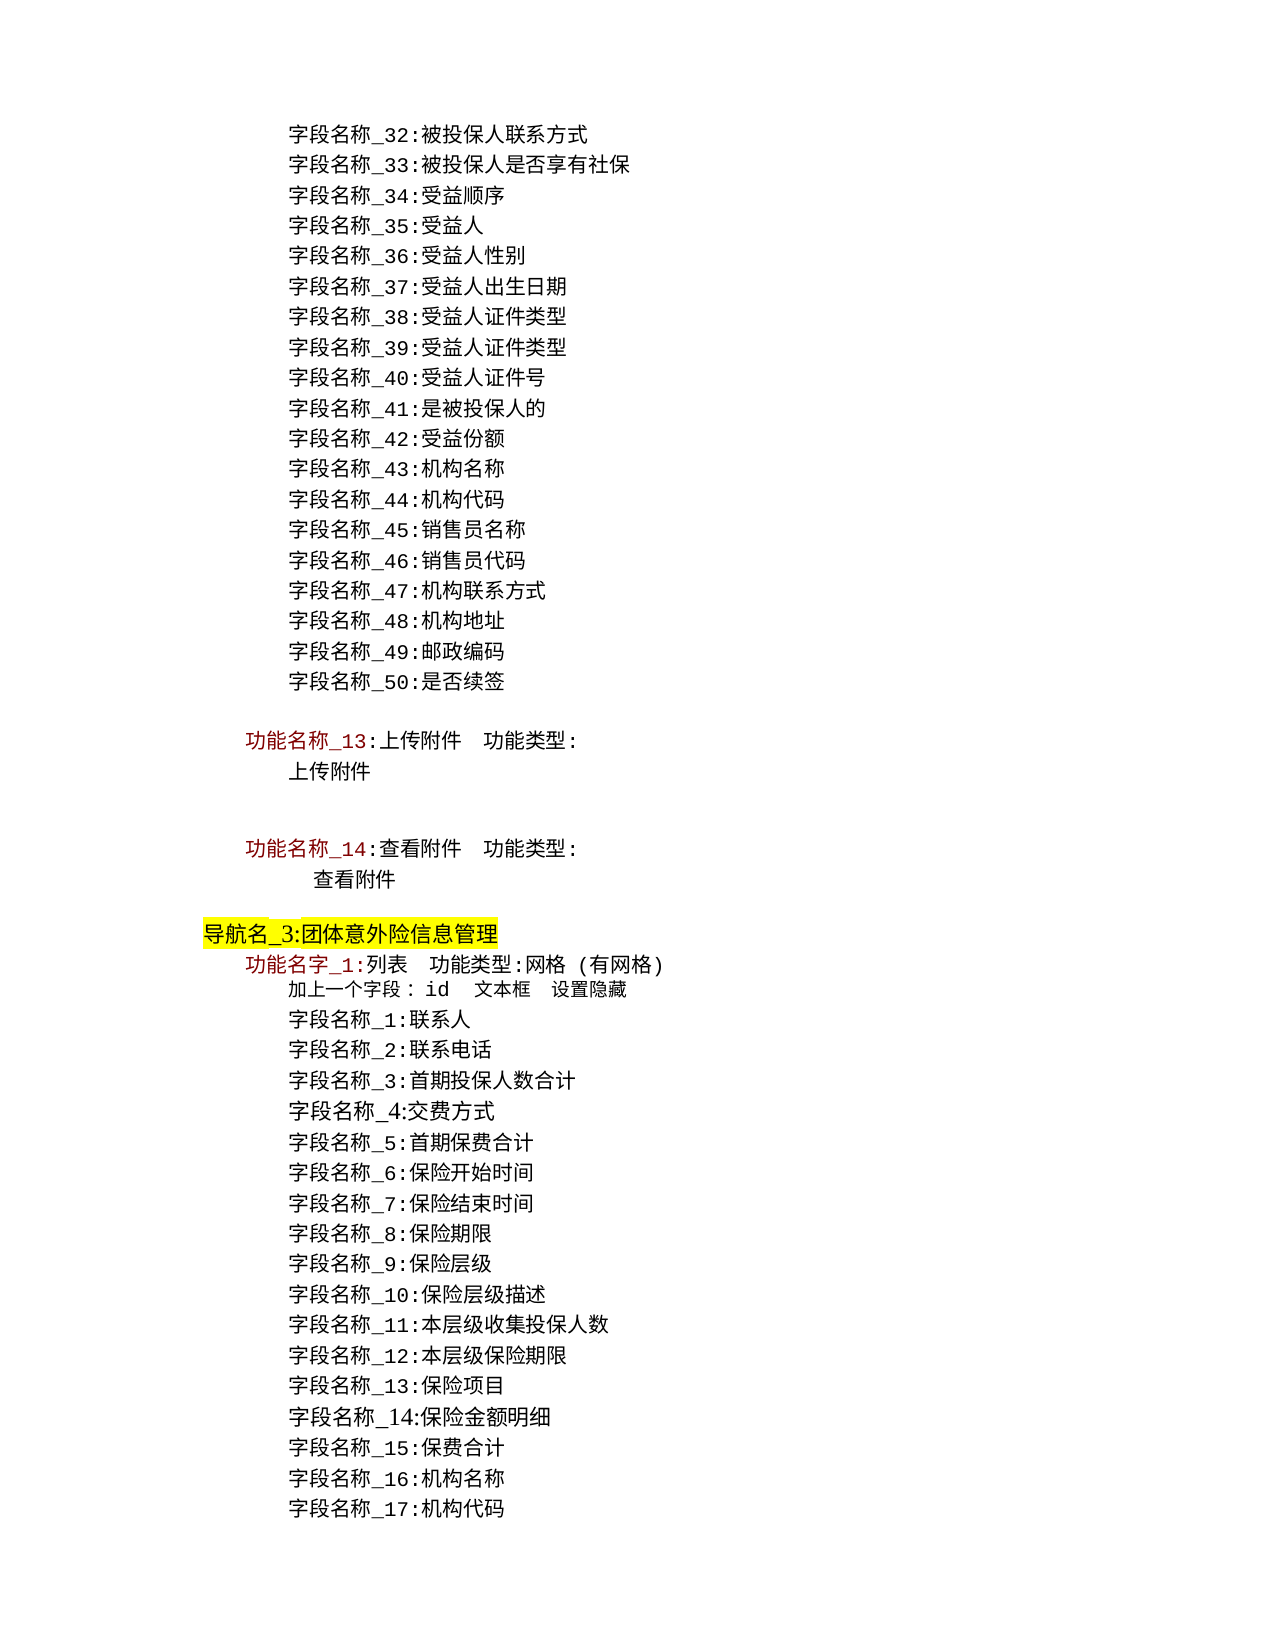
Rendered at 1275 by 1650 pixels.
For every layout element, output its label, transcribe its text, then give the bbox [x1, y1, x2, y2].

text 字段名称_39:受益人证件类型 [118, 331, 1157, 361]
text 字段名称_41:是被投保人的 [118, 392, 1157, 422]
text 字段名称_33:被投保人是否享有社保 [118, 148, 1157, 179]
text 字段名称_46:销售员代码 [118, 544, 1157, 574]
text 字段名称_10:保险层级描述 [118, 1278, 1157, 1308]
text 功能名字_1:列表 功能类型:网格 (有网格) [118, 949, 1157, 979]
text 字段名称_36:受益人性别 [118, 240, 1157, 270]
text 字段名称_34:受益顺序 [118, 179, 1157, 209]
text 上传附件 [118, 755, 1157, 785]
text 字段名称_9:保险层级 [118, 1248, 1157, 1278]
text 字段名称_40:受益人证件号 [118, 361, 1157, 392]
text 字段名称_49:邮政编码 [118, 635, 1157, 666]
text 查看附件 [118, 863, 1157, 893]
text 字段名称_44:机构代码 [118, 483, 1157, 513]
text 字段名称_8:保险期限 [118, 1217, 1157, 1248]
text 功能名称_13:上传附件 功能类型: [118, 724, 1157, 755]
text 加上一个字段 ：id 文本框 设置隐藏 [118, 979, 1157, 1003]
text 字段名称_38:受益人证件类型 [118, 301, 1157, 331]
text 字段名称_47:机构联系方式 [118, 574, 1157, 605]
text 字段名称_16:机构名称 [118, 1462, 1157, 1492]
text 字段名称_7:保险结束时间 [118, 1187, 1157, 1217]
text 字段名称_42:受益份额 [118, 422, 1157, 453]
text 字段名称_1:联系人 [118, 1003, 1157, 1033]
text 字段名称_4:交费方式 [118, 1094, 1157, 1126]
text 字段名称_14:保险金额明细 [118, 1400, 1157, 1431]
text 字段名称_12:本层级保险期限 [118, 1339, 1157, 1369]
text 字段名称_45:销售员名称 [118, 513, 1157, 544]
text 字段名称_15:保费合计 [118, 1431, 1157, 1462]
text 导航名_3:团体意外险信息管理 [118, 917, 1157, 949]
text 字段名称_3:首期投保人数合计 [118, 1064, 1157, 1094]
text 字段名称_5:首期保费合计 [118, 1126, 1157, 1156]
text 字段名称_43:机构名称 [118, 453, 1157, 483]
text 字段名称_48:机构地址 [118, 605, 1157, 635]
text 字段名称_17:机构代码 [118, 1492, 1157, 1523]
text 字段名称_50:是否续签 [118, 666, 1157, 696]
text 字段名称_13:保险项目 [118, 1369, 1157, 1400]
text 字段名称_32:被投保人联系方式 [118, 118, 1157, 148]
text 字段名称_6:保险开始时间 [118, 1156, 1157, 1187]
text 字段名称_11:本层级收集投保人数 [118, 1308, 1157, 1339]
text 字段名称_37:受益人出生日期 [118, 270, 1157, 301]
text 功能名称_14:查看附件 功能类型: [118, 833, 1157, 863]
text 字段名称_2:联系电话 [118, 1033, 1157, 1064]
text 字段名称_35:受益人 [118, 209, 1157, 240]
